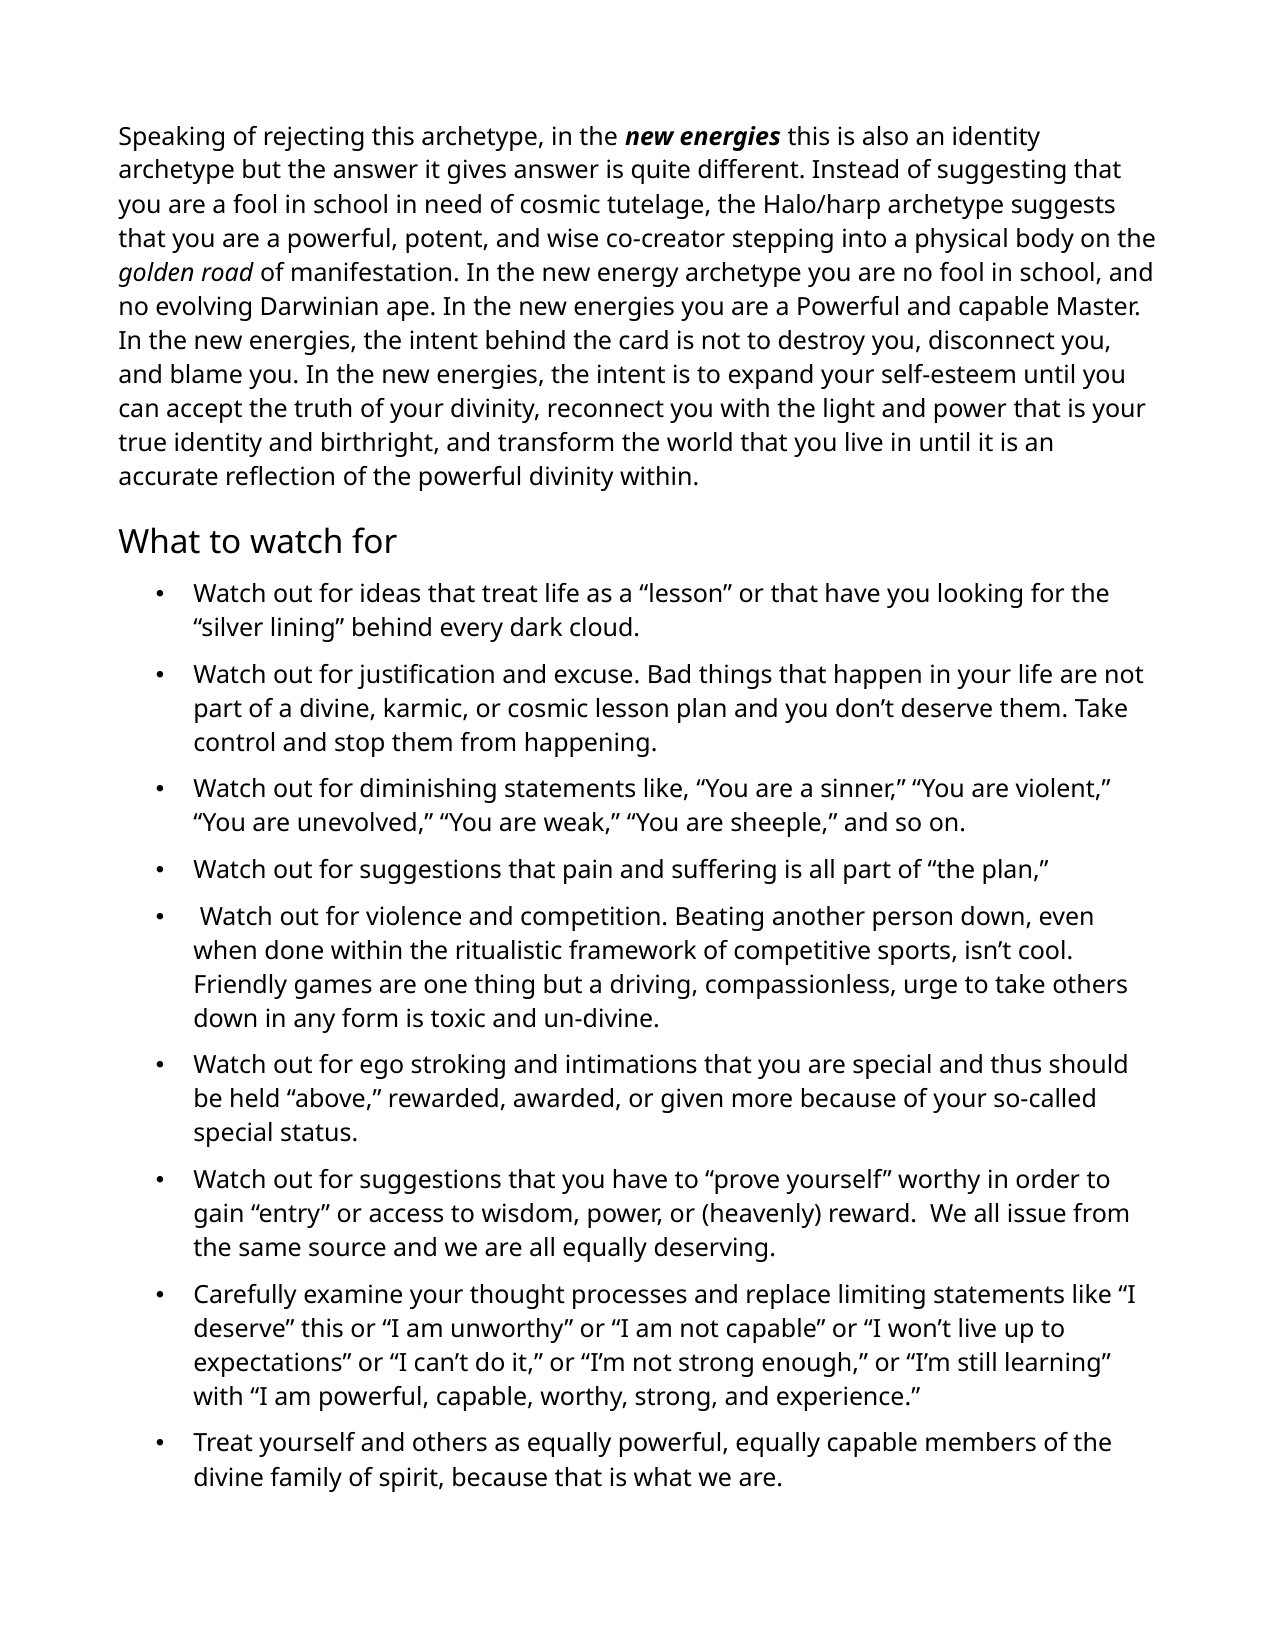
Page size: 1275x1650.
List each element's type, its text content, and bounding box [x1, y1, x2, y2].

list Carefully examine your thought processes and replace limiting statements like “I deserve” this or “I am unworthy” or “I am not capable” or “I won’t live up to expectations” or “I can’t do it,” or “I’m not strong enough,” or “I’m still learning” with “I am powerful, capable, worthy, strong, and experience.” [156, 1276, 1157, 1413]
list Watch out for suggestions that you have to “prove yourself” worthy in order to gain “entry” or access to wisdom, power, or (heavenly) reward. We all issue from the same source and we are all equally deserving. [156, 1162, 1157, 1264]
list Watch out for diminishing statements like, “You are a sinner,” “You are violent,” “You are unevolved,” “You are weak,” “You are sheeple,” and so on. [156, 771, 1157, 839]
text Speaking of rejecting this archetype, in the new energies this is also an identity archetype but the answer it gives answer is quite different. Instead of suggesting that you are a fool in school in need of cosmic tutelage, the Halo/harp archetype suggests that you are a powerful, potent, and wise co-creator stepping into a physical body on the golden road of manifestation. In the new energy archetype you are no fool in school, and no evolving Darwinian ape. In the new energies you are a Powerful and capable Master. In the new energies, the intent behind the card is not to destroy you, disconnect you, and blame you. In the new energies, the intent is to expand your self-esteem until you can accept the truth of your divinity, reconnect you with the light and power that is your true identity and birthright, and transform the world that you live in until it is an accurate reflection of the powerful divinity within. [118, 118, 1157, 493]
list Treat yourself and others as equally powerful, equally capable members of the divine family of spirit, because that is what we are. [156, 1425, 1157, 1493]
subtitle What to watch for [118, 518, 1157, 563]
list Watch out for ego stroking and intimations that you are special and thus should be held “above,” rewarded, awarded, or given more because of your so-called special status. [156, 1047, 1157, 1149]
list Watch out for justification and excuse. Bad things that happen in your life are not part of a divine, karmic, or cosmic lesson plan and you don’t deserve them. Take control and stop them from happening. [156, 656, 1157, 758]
list Watch out for ideas that treat life as a “lesson” or that have you looking for the “silver lining” behind every dark cloud. [156, 576, 1157, 644]
list Watch out for suggestions that pain and suffering is all part of “the plan,” [156, 852, 1157, 886]
list Watch out for violence and competition. Beating another person down, even when done within the ritualistic framework of competitive sports, isn’t cool. Friendly games are one thing but a driving, compassionless, urge to take others down in any form is toxic and un-divine. [156, 898, 1157, 1034]
